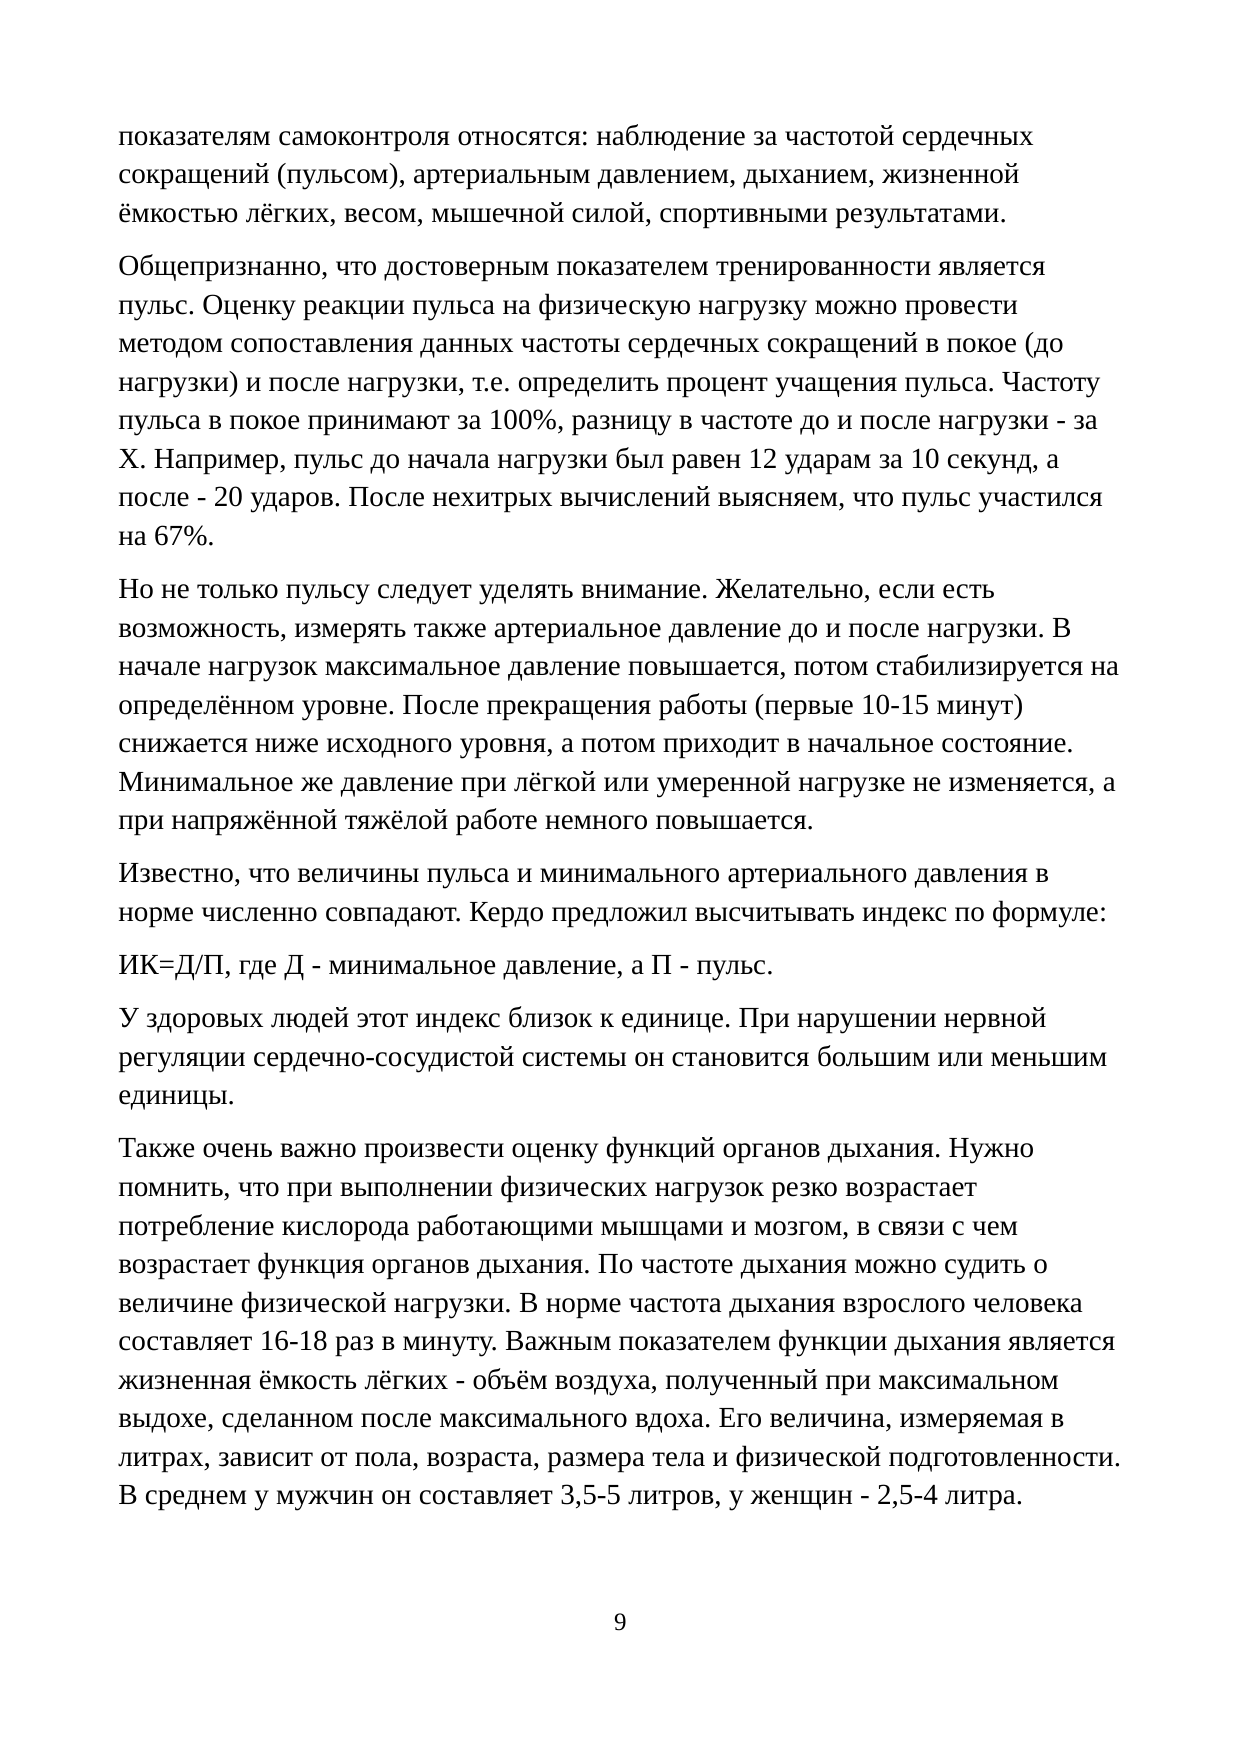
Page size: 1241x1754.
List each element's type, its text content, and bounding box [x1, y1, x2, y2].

text Общепризнанно, что достоверным показателем тренированности является пульс. Оценку реакции пульса на физическую нагрузку можно провести методом сопоставления данных частоты сердечных сокращений в покое (до нагрузки) и после нагрузки, т.е. определить процент учащения пульса. Частоту пульса в покое принимают за 100%, разницу в частоте до и после нагрузки - за Х. Например, пульс до начала нагрузки был равен 12 ударам за 10 секунд, а после - 20 ударов. После нехитрых вычислений выясняем, что пульс участился на 67%. [118, 248, 1122, 552]
text Известно, что величины пульса и минимального артериального давления в норме численно совпадают. Кердо предложил высчитывать индекс по формуле: [118, 856, 1122, 928]
text Также очень важно произвести оценку функций органов дыхания. Нужно помнить, что при выполнении физических нагрузок резко возрастает потребление кислорода работающими мышцами и мозгом, в связи с чем возрастает функция органов дыхания. По частоте дыхания можно судить о величине физической нагрузки. В норме частота дыхания взрослого человека составляет 16-18 раз в минуту. Важным показателем функции дыхания является жизненная ёмкость лёгких - объём воздуха, полученный при максимальном выдохе, сделанном после максимального вдоха. Его величина, измеряемая в литрах, зависит от пола, возраста, размера тела и физической подготовленности. В среднем у мужчин он составляет 3,5-5 литров, у женщин - 2,5-4 литра. [118, 1131, 1122, 1511]
text У здоровых людей этот индекс близок к единице. При нарушении нервной регуляции сердечно-сосудистой системы он становится большим или меньшим единицы. [118, 1000, 1122, 1111]
text ИК=Д/П, где Д - минимальное давление, а П - пульс. [118, 947, 1122, 981]
text показателям самоконтроля относятся: наблюдение за частотой сердечных сокращений (пульсом), артериальным давлением, дыханием, жизненной ёмкостью лёгких, весом, мышечной силой, спортивными результатами. [118, 118, 1122, 229]
text Но не только пульсу следует уделять внимание. Желательно, если есть возможность, измерять также артериальное давление до и после нагрузки. В начале нагрузок максимальное давление повышается, потом стабилизируется на определённом уровне. После прекращения работы (первые 10-15 минут) снижается ниже исходного уровня, а потом приходит в начальное состояние. Минимальное же давление при лёгкой или умеренной нагрузке не изменяется, а при напряжённой тяжёлой работе немного повышается. [118, 571, 1122, 836]
